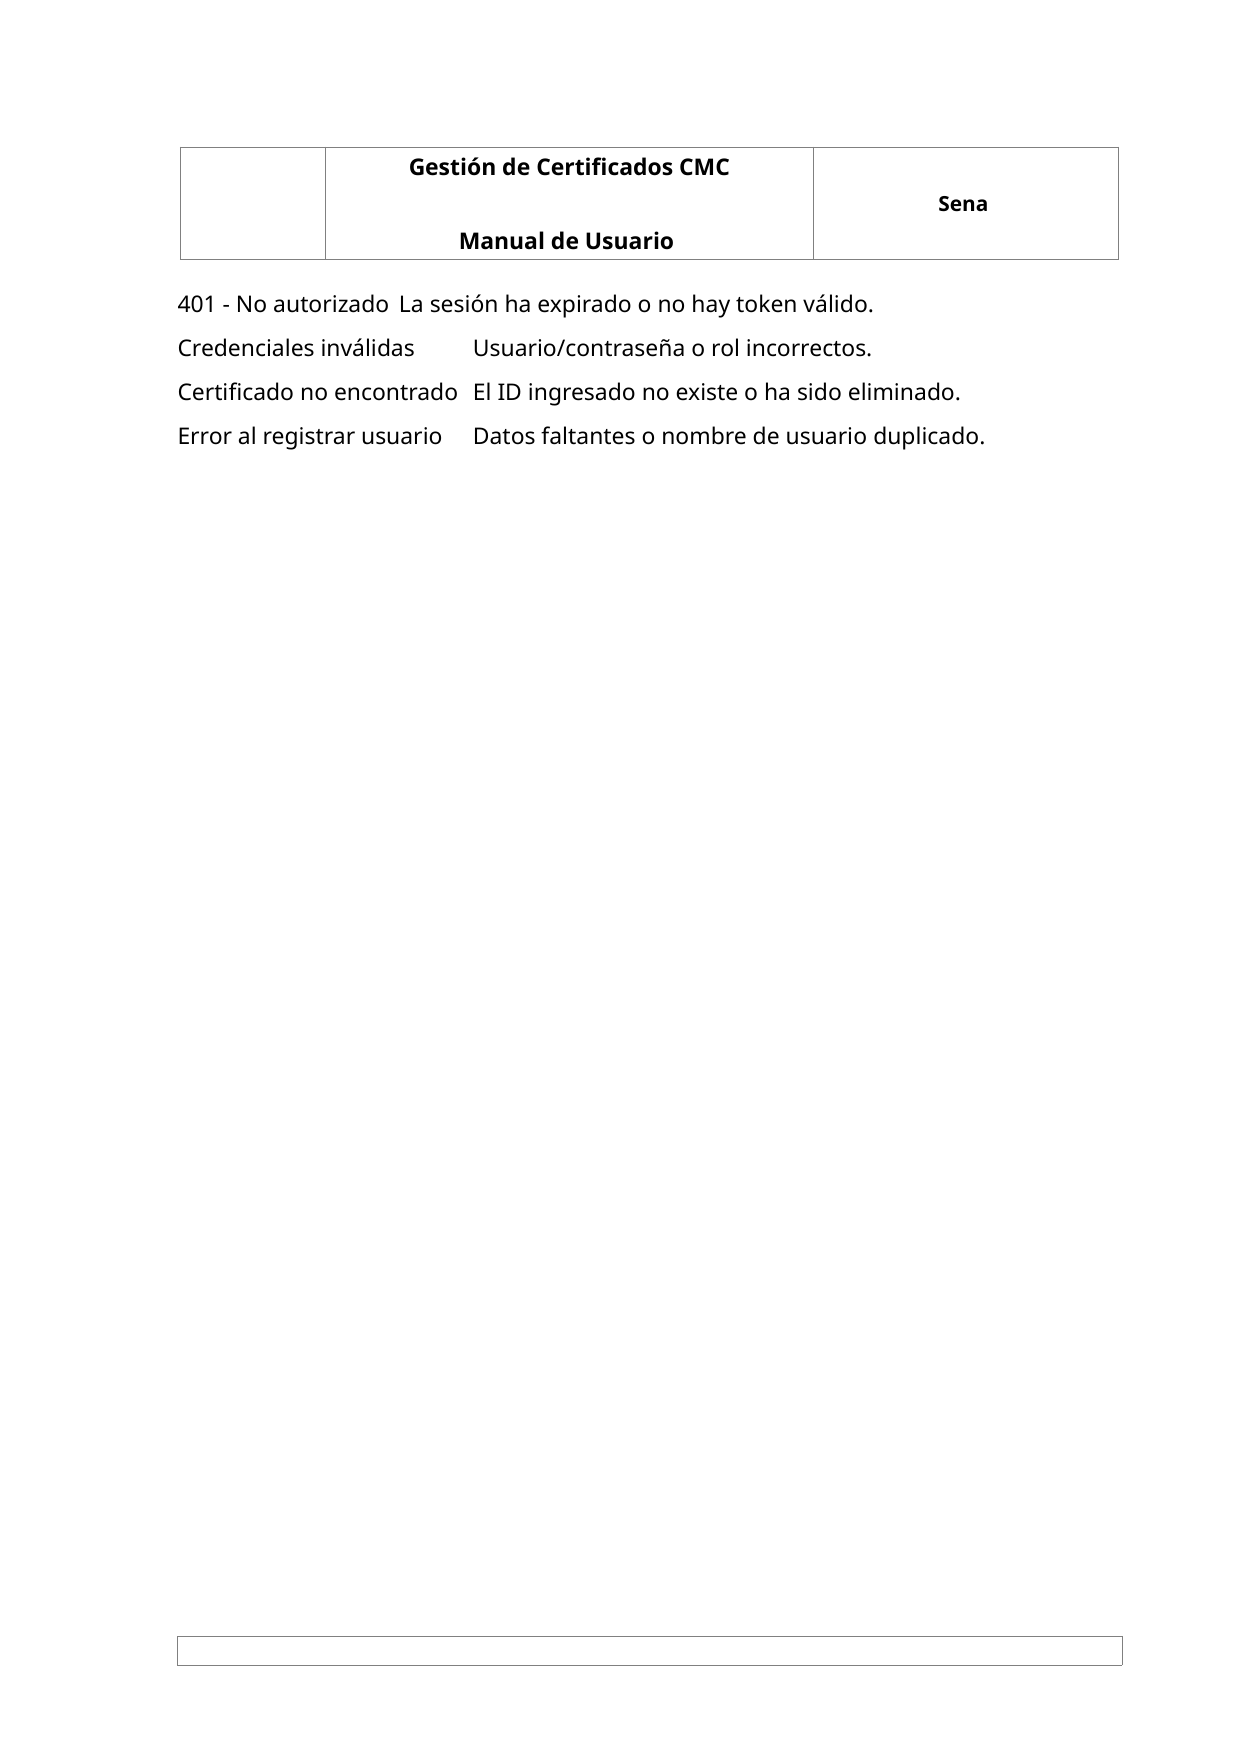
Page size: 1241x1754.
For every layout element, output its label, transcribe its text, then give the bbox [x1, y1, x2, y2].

text Certificado no encontrado El ID ingresado no existe o ha sido eliminado. [177, 376, 1122, 407]
text 401 - No autorizado La sesión ha expirado o no hay token válido. [177, 288, 1122, 320]
text Credenciales inválidas Usuario/contraseña o rol incorrectos. [177, 332, 1122, 363]
text Error al registrar usuario Datos faltantes o nombre de usuario duplicado. [177, 420, 1122, 451]
